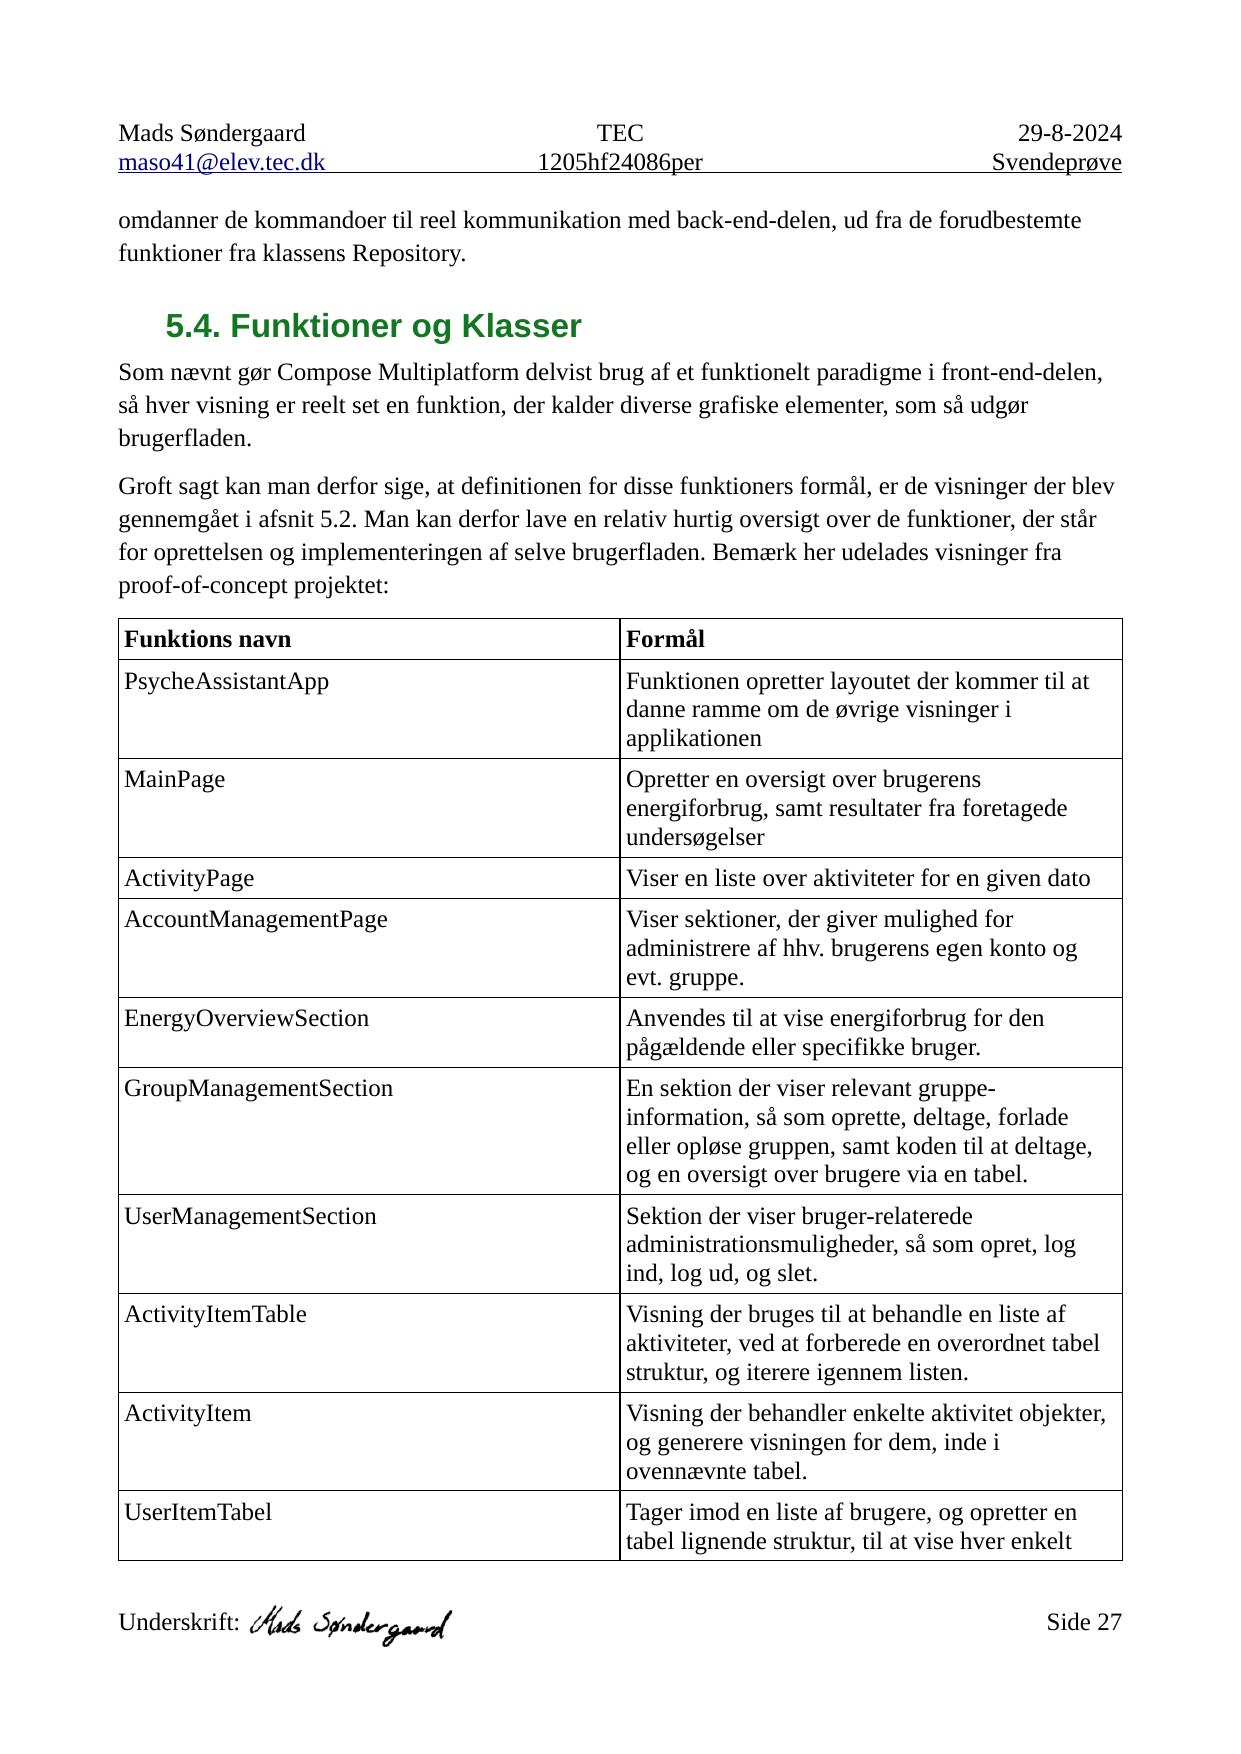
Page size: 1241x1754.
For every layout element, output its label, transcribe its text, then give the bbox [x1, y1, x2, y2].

table_cell PsycheAssistantApp [119, 660, 619, 758]
table_cell UserItemTabel [119, 1491, 619, 1560]
table_cell Visning der behandler enkelte aktivitet objekter, og generere visningen for dem, inde i ovennævnte tabel. [621, 1393, 1122, 1490]
table_cell Opretter en oversigt over brugerens energiforbrug, samt resultater fra foretagede undersøgelser [621, 759, 1122, 857]
table_header Funktions navn [119, 619, 619, 659]
subtitle 5.4. Funktioner og Klasser [118, 307, 1122, 345]
table_cell Viser en liste over aktiviteter for en given dato [621, 858, 1122, 898]
text Som nævnt gør Compose Multiplatform delvist brug af et funktionelt paradigme i front-end-delen, så hver visning er reelt set en funktion, der kalder diverse grafiske elementer, som så udgør brugerfladen. [118, 357, 1122, 452]
table_cell En sektion der viser relevant gruppe-information, så som oprette, deltage, forlade eller opløse gruppen, samt koden til at deltage, og en oversigt over brugere via en tabel. [621, 1068, 1122, 1194]
table_cell Anvendes til at vise energiforbrug for den pågældende eller specifikke bruger. [621, 998, 1122, 1067]
table_cell ActivityItemTable [119, 1294, 619, 1392]
picture [244, 1600, 458, 1647]
table_cell Funktionen opretter layoutet der kommer til at danne ramme om de øvrige visninger i applikationen [621, 660, 1122, 758]
table_header Formål [621, 619, 1122, 659]
table_cell MainPage [119, 759, 619, 857]
text Groft sagt kan man derfor sige, at definitionen for disse funktioners formål, er de visninger der blev gennemgået i afsnit 5.2. Man kan derfor lave en relativ hurtig oversigt over de funktioner, der står for oprettelsen og implementeringen af selve brugerfladen. Bemærk her udelades visninger fra proof-of-concept projektet: [118, 471, 1122, 599]
table_cell UserManagementSection [119, 1195, 619, 1293]
table_cell Tager imod en liste af brugere, og opretter en tabel lignende struktur, til at vise hver enkelt [621, 1491, 1122, 1560]
text omdanner de kommandoer til reel kommunikation med back-end-delen, ud fra de forudbestemte funktioner fra klassens Repository. [118, 205, 1122, 267]
table_cell EnergyOverviewSection [119, 998, 619, 1067]
table_cell AccountManagementPage [119, 899, 619, 997]
table_cell ActivityPage [119, 858, 619, 898]
table_cell Sektion der viser bruger-relaterede administrationsmuligheder, så som opret, log ind, log ud, og slet. [621, 1195, 1122, 1293]
table_cell ActivityItem [119, 1393, 619, 1490]
table_cell Viser sektioner, der giver mulighed for administrere af hhv. brugerens egen konto og evt. gruppe. [621, 899, 1122, 997]
table_cell Visning der bruges til at behandle en liste af aktiviteter, ved at forberede en overordnet tabel struktur, og iterere igennem listen. [621, 1294, 1122, 1392]
table_cell GroupManagementSection [119, 1068, 619, 1194]
